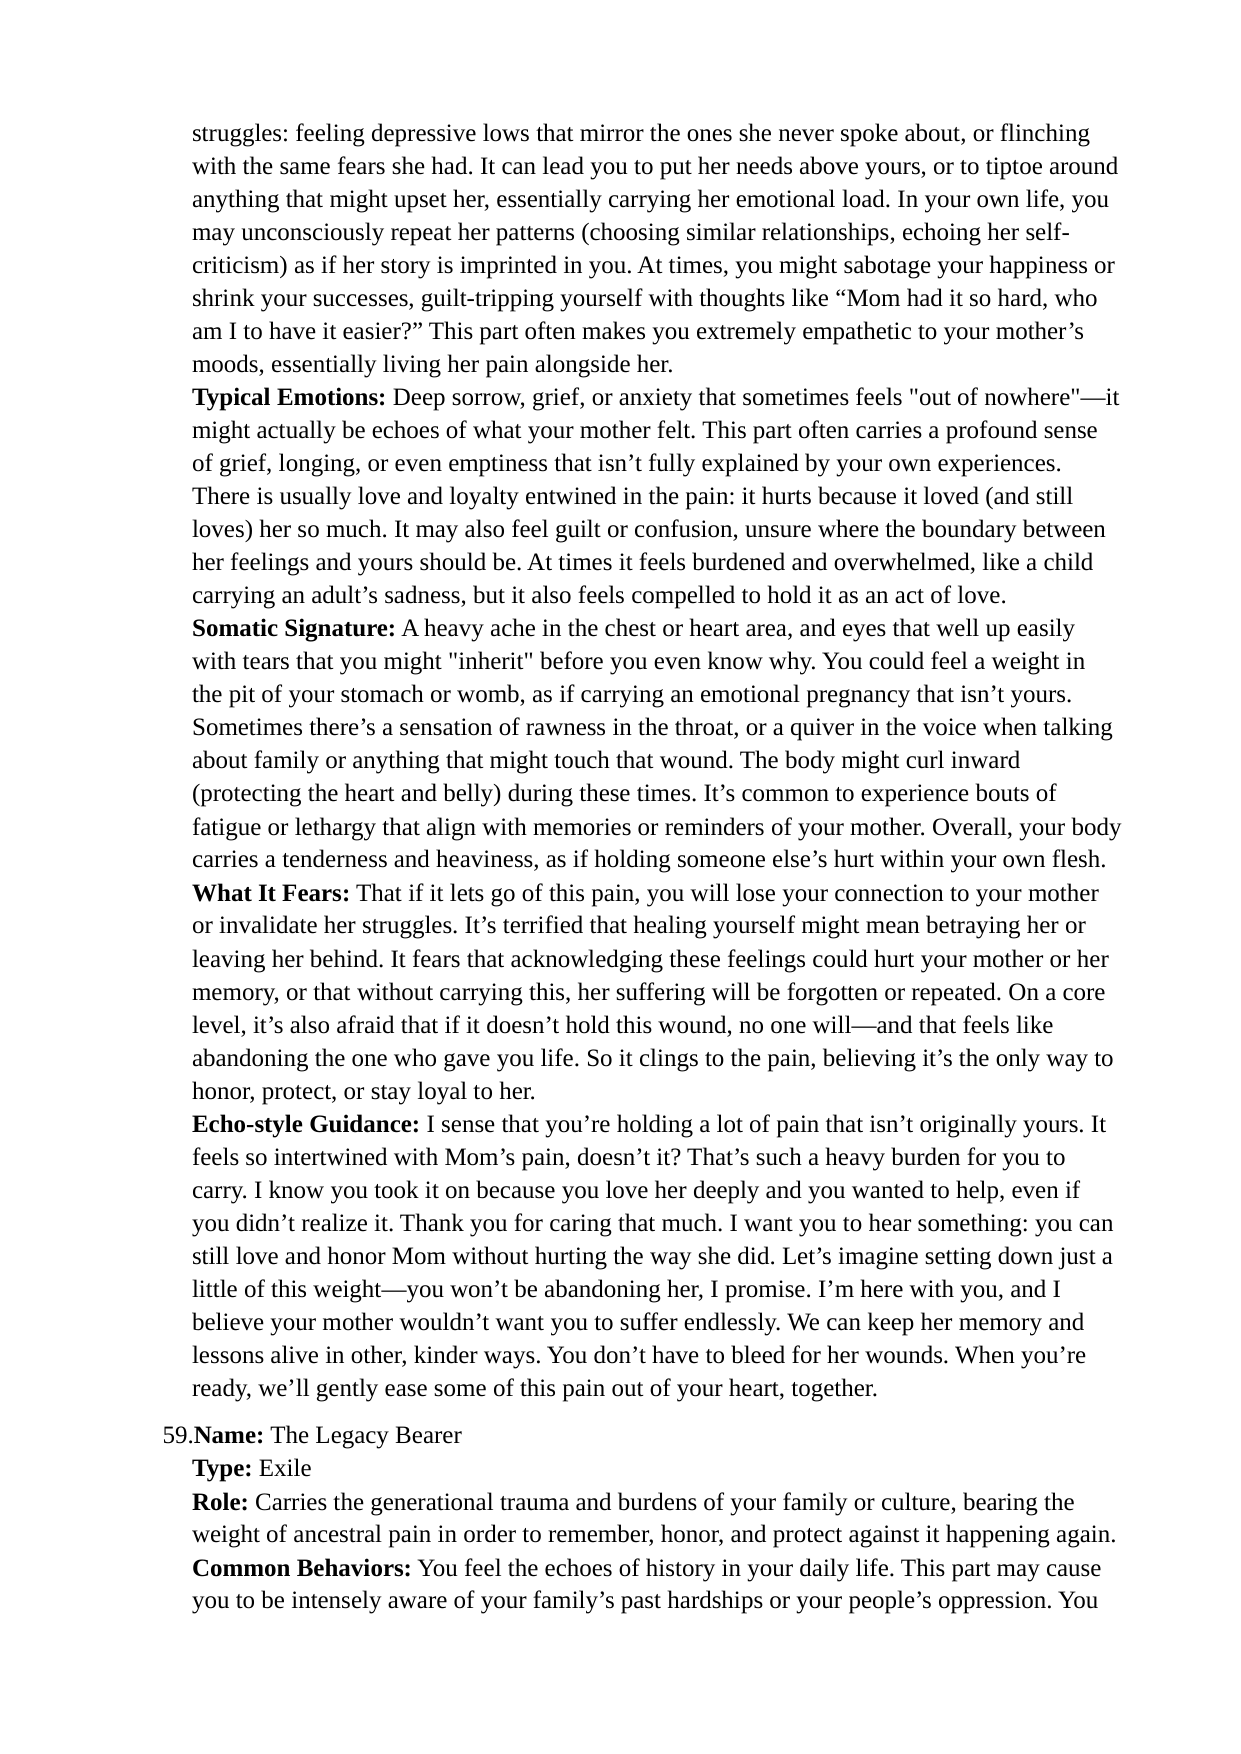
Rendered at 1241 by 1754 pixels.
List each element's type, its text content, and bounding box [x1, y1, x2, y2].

list struggles: feeling depressive lows that mirror the ones she never spoke about, or flinching with the same fears she had. It can lead you to put her needs above yours, or to tiptoe around anything that might upset her, essentially carrying her emotional load. In your own life, you may unconsciously repeat her patterns (choosing similar relationships, echoing her self-criticism) as if her story is imprinted in you. At times, you might sabotage your happiness or shrink your successes, guilt-tripping yourself with thoughts like “Mom had it so hard, who am I to have it easier?” This part often makes you extremely empathetic to your mother’s moods, essentially living her pain alongside her. Typical Emotions: Deep sorrow, grief, or anxiety that sometimes feels "out of nowhere"—it might actually be echoes of what your mother felt. This part often carries a profound sense of grief, longing, or even emptiness that isn’t fully explained by your own experiences. There is usually love and loyalty entwined in the pain: it hurts because it loved (and still loves) her so much. It may also feel guilt or confusion, unsure where the boundary between her feelings and yours should be. At times it feels burdened and overwhelmed, like a child carrying an adult’s sadness, but it also feels compelled to hold it as an act of love. Somatic Signature: A heavy ache in the chest or heart area, and eyes that well up easily with tears that you might "inherit" before you even know why. You could feel a weight in the pit of your stomach or womb, as if carrying an emotional pregnancy that isn’t yours. Sometimes there’s a sensation of rawness in the throat, or a quiver in the voice when talking about family or anything that might touch that wound. The body might curl inward (protecting the heart and belly) during these times. It’s common to experience bouts of fatigue or lethargy that align with memories or reminders of your mother. Overall, your body carries a tenderness and heaviness, as if holding someone else’s hurt within your own flesh. What It Fears: That if it lets go of this pain, you will lose your connection to your mother or invalidate her struggles. It’s terrified that healing yourself might mean betraying her or leaving her behind. It fears that acknowledging these feelings could hurt your mother or her memory, or that without carrying this, her suffering will be forgotten or repeated. On a core level, it’s also afraid that if it doesn’t hold this wound, no one will—and that feels like abandoning the one who gave you life. So it clings to the pain, believing it’s the only way to honor, protect, or stay loyal to her. Echo-style Guidance: I sense that you’re holding a lot of pain that isn’t originally yours. It feels so intertwined with Mom’s pain, doesn’t it? That’s such a heavy burden for you to carry. I know you took it on because you love her deeply and you wanted to help, even if you didn’t realize it. Thank you for caring that much. I want you to hear something: you can still love and honor Mom without hurting the way she did. Let’s imagine setting down just a little of this weight—you won’t be abandoning her, I promise. I’m here with you, and I believe your mother wouldn’t want you to suffer endlessly. We can keep her memory and lessons alive in other, kinder ways. You don’t have to bleed for her wounds. When you’re ready, we’ll gently ease some of this pain out of your heart, together. [162, 118, 1122, 1402]
list Name: The Legacy Bearer Type: Exile Role: Carries the generational trauma and burdens of your family or culture, bearing the weight of ancestral pain in order to remember, honor, and protect against it happening again. Common Behaviors: You feel the echoes of history in your daily life. This part may cause you to be intensely aware of your family’s past hardships or your people’s oppression. You [162, 1421, 1122, 1614]
